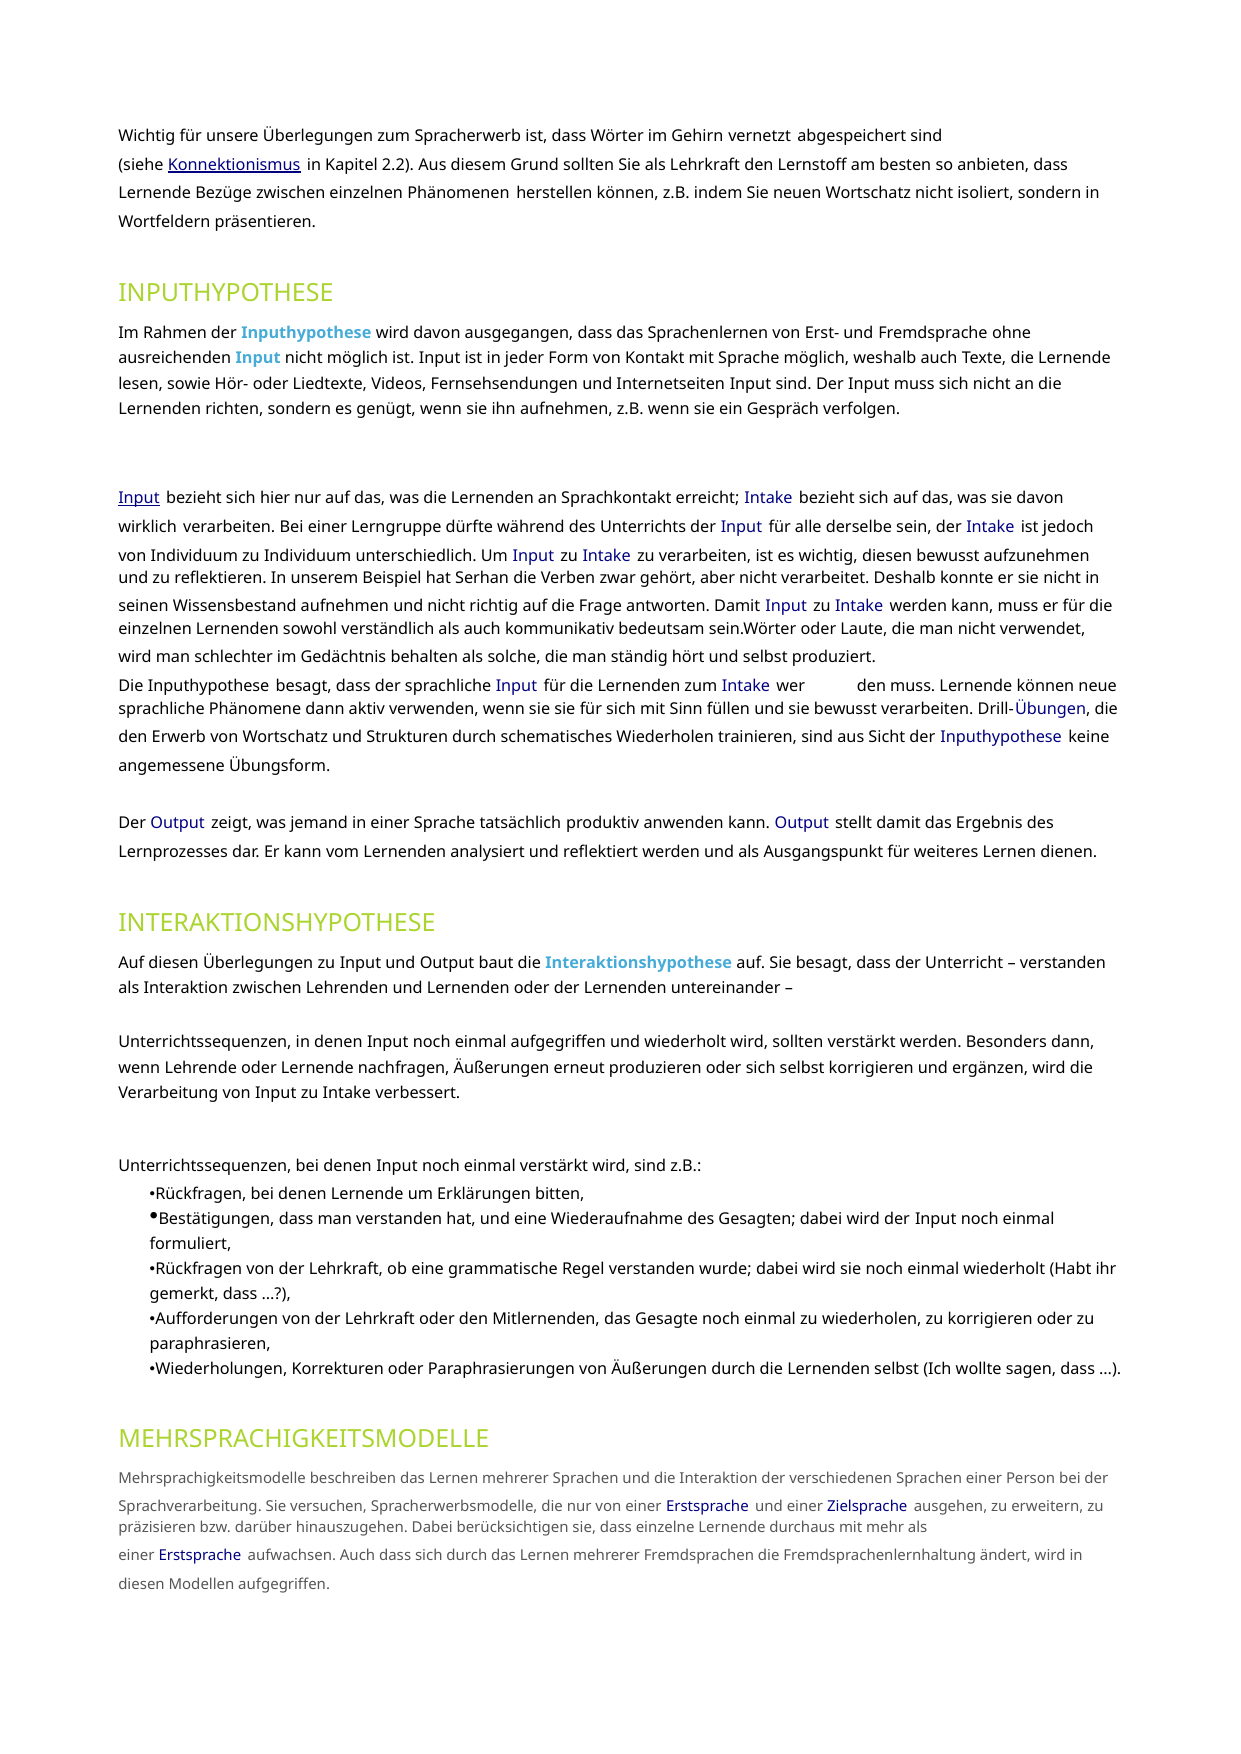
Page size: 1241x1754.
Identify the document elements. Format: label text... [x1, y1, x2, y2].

list Wiederholungen, Korrekturen oder Paraphrasierungen von Äußerungen durch die Lernenden selbst (Ich wollte sagen, dass …). [118, 1354, 1122, 1379]
text Unterrichtssequenzen, bei denen Input noch einmal verstärkt wird, sind z.B.: [118, 1154, 1122, 1176]
text Im Rahmen der Inputhypothese wird davon ausgegangen, dass das Sprachenlernen von Erst- und Fremdsprache ohne ausreichenden Input nicht möglich ist. Input ist in jeder Form von Kontakt mit Sprache möglich, weshalb auch Texte, die Lernende lesen, sowie Hör- oder Liedtexte, Videos, Fernsehsendungen und Internetseiten Input sind. Der Input muss sich nicht an die Lernenden richten, sondern es genügt, wenn sie ihn aufnehmen, z.B. wenn sie ein Gespräch verfolgen. [118, 321, 1122, 419]
list Rückfragen von der Lehrkraft, ob eine grammatische Regel verstanden wurde; dabei wird sie noch einmal wiederholt (Habt ihr gemerkt, dass …?), [118, 1254, 1122, 1304]
text Die Inputhypothese besagt, dass der sprachliche Input für die Lernenden zum Intake wer den muss. Lernende können neue sprachliche Phänomene dann aktiv verwenden, wenn sie sie für sich mit Sinn füllen und sie bewusst verarbeiten. Drill-Übungen, die den Erwerb von Wortschatz und Strukturen durch schematisches Wiederholen trainieren, sind aus Sicht der Inputhypothese keine angemessene Übungsform. [118, 668, 1122, 777]
text Input bezieht sich hier nur auf das, was die Lernenden an Sprachkontakt erreicht; Intake bezieht sich auf das, was sie davon wirklich verarbeiten. Bei einer Lerngruppe dürfte während des Unterrichts der Input für alle derselbe sein, der Intake ist jedoch von Individuum zu Individuum unterschiedlich. Um Input zu Intake zu verarbeiten, ist es wichtig, diesen bewusst aufzunehmen und zu reflektieren. In unserem Beispiel hat Serhan die Verben zwar gehört, aber nicht verarbeitet. Deshalb konnte er sie nicht in seinen Wissensbestand aufnehmen und nicht richtig auf die Frage antworten. Damit Input zu Intake werden kann, muss er für die einzelnen Lernenden sowohl verständlich als auch kommunikativ bedeutsam sein.Wörter oder Laute, die man nicht verwendet, wird man schlechter im Gedächtnis behalten als solche, die man ständig hört und selbst produziert. [118, 480, 1122, 668]
list Bestätigungen, dass man verstanden hat, und eine Wiederaufnahme des Gesagten; dabei wird der Input noch einmal formuliert, [118, 1204, 1122, 1254]
subtitle MEHRSPRACHIGKEITSMODELLE [118, 1421, 1122, 1455]
text Unterrichtssequenzen, in denen Input noch einmal aufgegriffen und wiederholt wird, sollten verstärkt werden. Besonders dann, wenn Lehrende oder Lernende nachfragen, Äußerungen erneut produzieren oder sich selbst korrigieren und ergänzen, wird die Verarbeitung von Input zu Intake verbessert. [118, 1030, 1122, 1103]
text Der Output zeigt, was jemand in einer Sprache tatsächlich produktiv anwenden kann. Output stellt damit das Ergebnis des Lernprozesses dar. Er kann vom Lernenden analysiert und reflektiert werden und als Ausgangspunkt für weiteres Lernen dienen. [118, 805, 1122, 863]
text Mehrsprachigkeitsmodelle beschreiben das Lernen mehrerer Sprachen und die Interaktion der verschiedenen Sprachen einer Person bei der Sprachverarbeitung. Sie versuchen, Spracherwerbsmodelle, die nur von einer Erstsprache und einer Zielsprache ausgehen, zu erweitern, zu präzisieren bzw. darüber hinauszugehen. Dabei berücksichtigen sie, dass einzelne Lernende durchaus mit mehr als einer Erstsprache aufwachsen. Auch dass sich durch das Lernen mehrerer Fremdsprachen die Fremdsprachenlernhaltung ändert, wird in diesen Modellen aufgegriffen. [118, 1467, 1122, 1594]
subtitle INPUTHYPOTHESE [118, 274, 1122, 308]
list Rückfragen, bei denen Lernende um Erklärungen bitten, [118, 1179, 1122, 1204]
list Aufforderungen von der Lehrkraft oder den Mitlernenden, das Gesagte noch einmal zu wiederholen, zu korrigieren oder zu paraphrasieren, [118, 1304, 1122, 1354]
text Auf diesen Überlegungen zu Input und Output baut die Interaktionshypothese auf. Sie besagt, dass der Unterricht – verstanden als Interaktion zwischen Lehrenden und Lernenden oder der Lernenden untereinander – [118, 951, 1122, 998]
subtitle INTERAKTIONSHYPOTHESE [118, 904, 1122, 938]
text Wichtig für unsere Überlegungen zum Spracherwerb ist, dass Wörter im Gehirn vernetzt abgespeichert sind (siehe Konnektionismus in Kapitel 2.2). Aus diesem Grund sollten Sie als Lehrkraft den Lernstoff am besten so anbieten, dass Lernende Bezüge zwischen einzelnen Phänomenen herstellen können, z.B. indem Sie neuen Wortschatz nicht isoliert, sondern in Wortfeldern präsentieren. [118, 118, 1122, 233]
